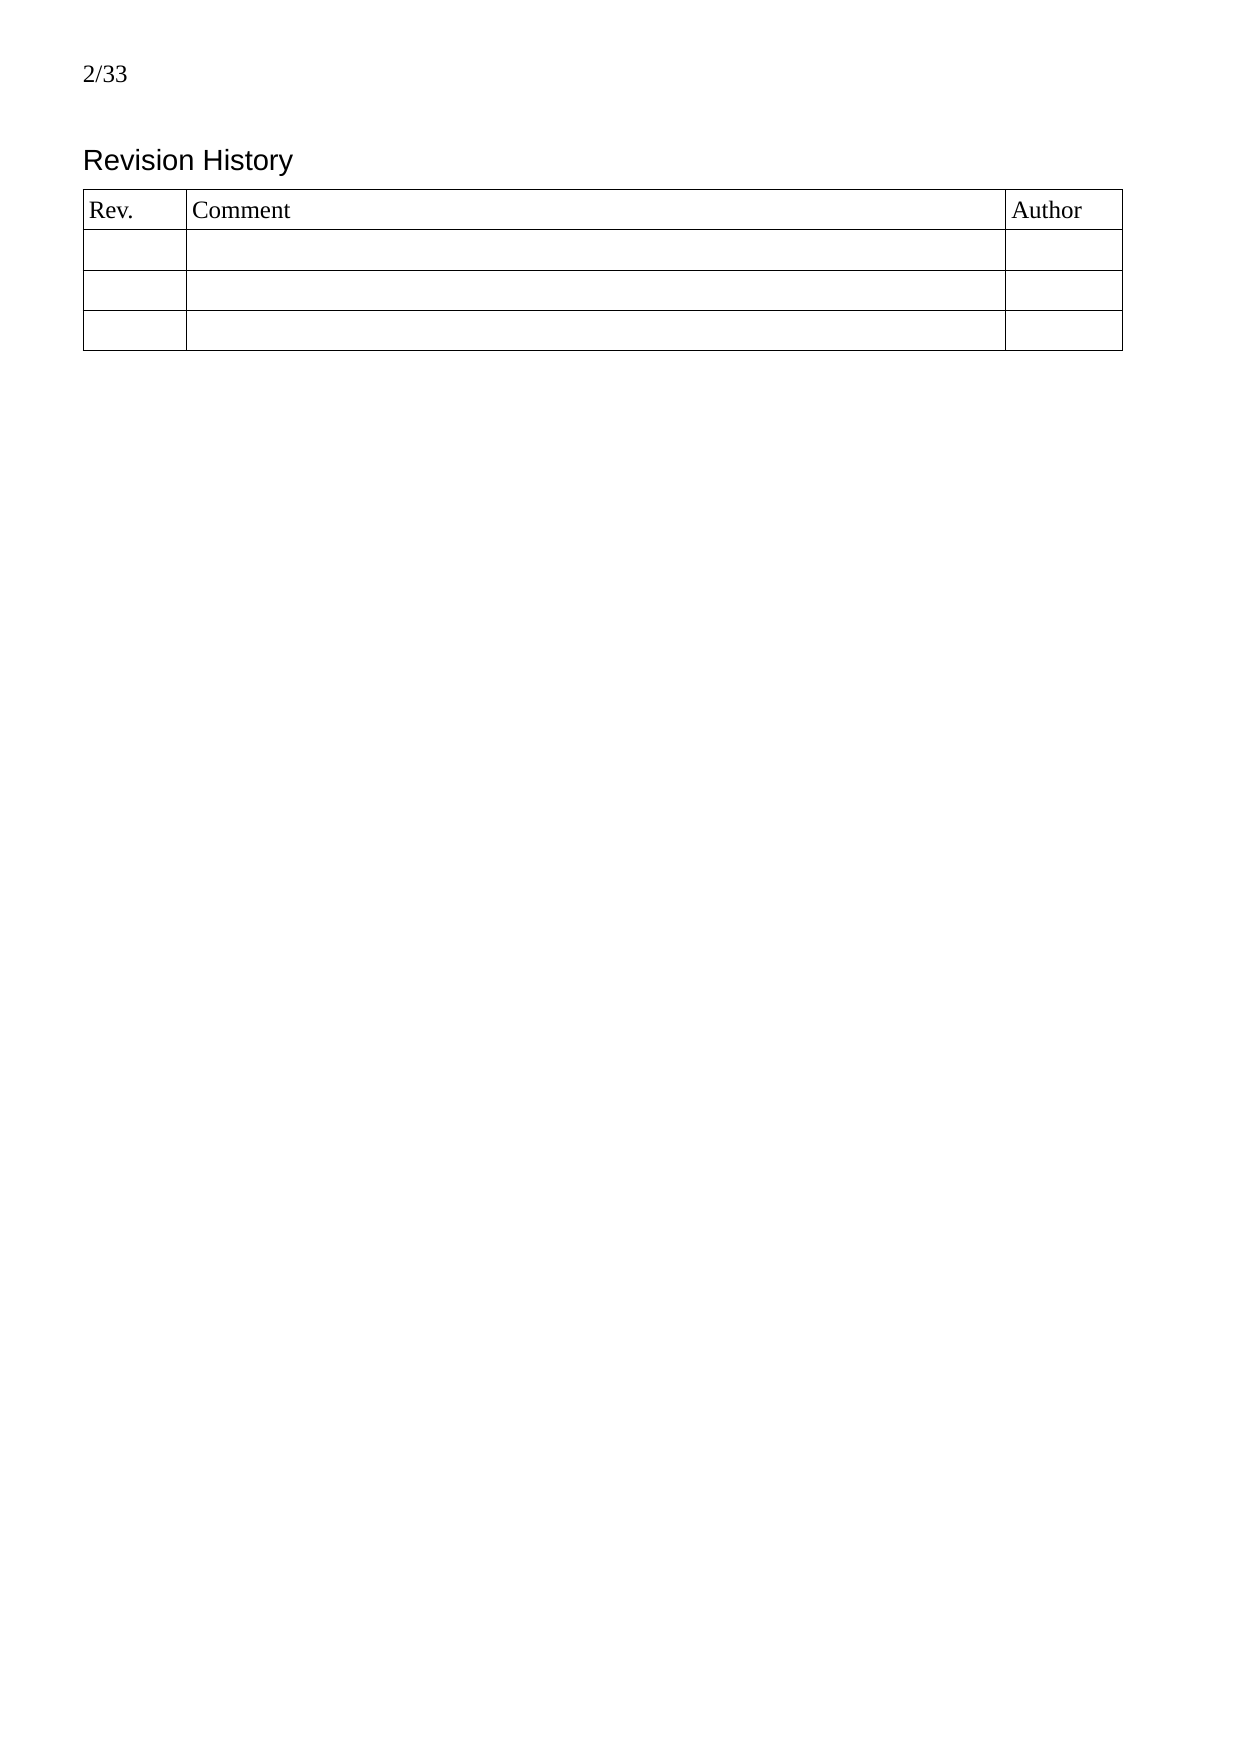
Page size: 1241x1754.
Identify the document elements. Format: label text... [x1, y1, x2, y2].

table_cell [1006, 271, 1122, 310]
table_cell [1006, 311, 1122, 350]
table_header Author [1006, 190, 1122, 229]
table_header Rev. [84, 190, 186, 229]
table_cell [187, 271, 1005, 310]
table_cell [84, 271, 186, 310]
table_header Comment [187, 190, 1005, 229]
table_cell [84, 230, 186, 270]
table_cell [187, 230, 1005, 270]
table_cell [84, 311, 186, 350]
subtitle Revision History [83, 143, 1122, 177]
table_cell [187, 311, 1005, 350]
table_cell [1006, 230, 1122, 270]
